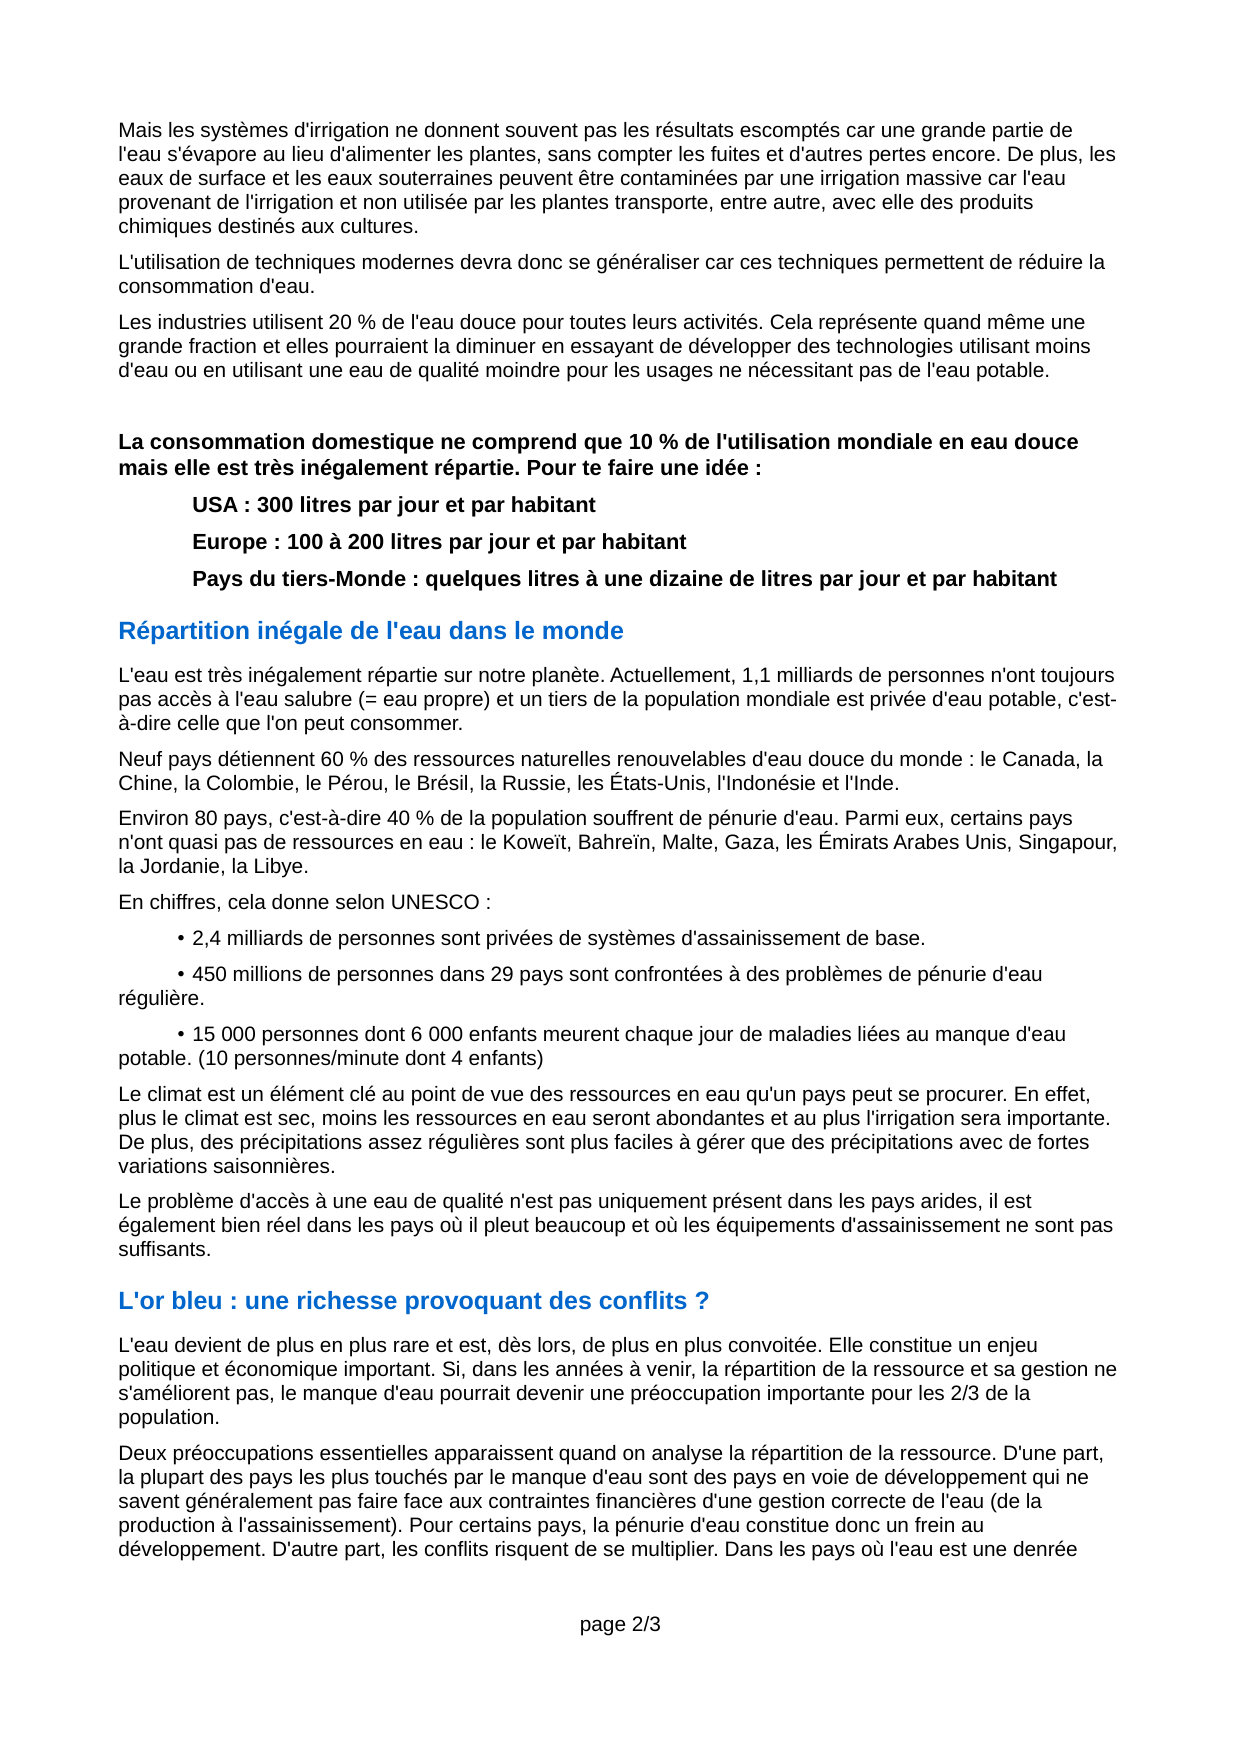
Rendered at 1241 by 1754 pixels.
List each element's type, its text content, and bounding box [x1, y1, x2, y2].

text Le climat est un élément clé au point de vue des ressources en eau qu'un pays peut se procurer. En effet, plus le climat est sec, moins les ressources en eau seront abondantes et au plus l'irrigation sera importante. De plus, des précipitations assez régulières sont plus faciles à gérer que des précipitations avec de fortes variations saisonnières. [118, 1082, 1122, 1177]
text Deux préoccupations essentielles apparaissent quand on analyse la répartition de la ressource. D'une part, la plupart des pays les plus touchés par le manque d'eau sont des pays en voie de développement qui ne savent généralement pas faire face aux contraintes financières d'une gestion correcte de l'eau (de la production à l'assainissement). Pour certains pays, la pénurie d'eau constitue donc un frein au développement. D'autre part, les conflits risquent de se multiplier. Dans les pays où l'eau est une denrée [118, 1441, 1122, 1561]
list 2,4 milliards de personnes sont privées de systèmes d'assainissement de base. [118, 926, 1122, 950]
text L'utilisation de techniques modernes devra donc se généraliser car ces techniques permettent de réduire la consommation d'eau. [118, 250, 1122, 298]
text L'eau devient de plus en plus rare et est, dès lors, de plus en plus convoitée. Elle constitue un enjeu politique et économique important. Si, dans les années à venir, la répartition de la ressource et sa gestion ne s'améliorent pas, le manque d'eau pourrait devenir une préoccupation importante pour les 2/3 de la population. [118, 1333, 1122, 1429]
text USA : 300 litres par jour et par habitant [118, 491, 1122, 517]
subtitle L'or bleu : une richesse provoquant des conflits ? [118, 1286, 1122, 1315]
text Mais les systèmes d'irrigation ne donnent souvent pas les résultats escomptés car une grande partie de l'eau s'évapore au lieu d'alimenter les plantes, sans compter les fuites et d'autres pertes encore. De plus, les eaux de surface et les eaux souterraines peuvent être contaminées par une irrigation massive car l'eau provenant de l'irrigation et non utilisée par les plantes transporte, entre autre, avec elle des produits chimiques destinés aux cultures. [118, 118, 1122, 238]
list 15 000 personnes dont 6 000 enfants meurent chaque jour de maladies liées au manque d'eau potable. (10 personnes/minute dont 4 enfants) [118, 1022, 1122, 1070]
text Environ 80 pays, c'est-à-dire 40 % de la population souffrent de pénurie d'eau. Parmi eux, certains pays n'ont quasi pas de ressources en eau : le Koweït, Bahreïn, Malte, Gaza, les Émirats Arabes Unis, Singapour, la Jordanie, la Libye. [118, 806, 1122, 878]
text Les industries utilisent 20 % de l'eau douce pour toutes leurs activités. Cela représente quand même une grande fraction et elles pourraient la diminuer en essayant de développer des technologies utilisant moins d'eau ou en utilisant une eau de qualité moindre pour les usages ne nécessitant pas de l'eau potable. [118, 309, 1122, 381]
text En chiffres, cela donne selon UNESCO : [118, 890, 1122, 914]
text L'eau est très inégalement répartie sur notre planète. Actuellement, 1,1 milliards de personnes n'ont toujours pas accès à l'eau salubre (= eau propre) et un tiers de la population mondiale est privée d'eau potable, c'est-à-dire celle que l'on peut consommer. [118, 663, 1122, 734]
text Le problème d'accès à une eau de qualité n'est pas uniquement présent dans les pays arides, il est également bien réel dans les pays où il pleut beaucoup et où les équipements d'assainissement ne sont pas suffisants. [118, 1189, 1122, 1261]
list 450 millions de personnes dans 29 pays sont confrontées à des problèmes de pénurie d'eau régulière. [118, 962, 1122, 1010]
subtitle Répartition inégale de l'eau dans le monde [118, 616, 1122, 644]
text Europe : 100 à 200 litres par jour et par habitant [118, 528, 1122, 554]
text Pays du tiers-Monde : quelques litres à une dizaine de litres par jour et par habitant [118, 566, 1122, 591]
text La consommation domestique ne comprend que 10 % de l'utilisation mondiale en eau douce mais elle est très inégalement répartie. Pour te faire une idée : [118, 429, 1122, 479]
text Neuf pays détiennent 60 % des ressources naturelles renouvelables d'eau douce du monde : le Canada, la Chine, la Colombie, le Pérou, le Brésil, la Russie, les États-Unis, l'Indonésie et l'Inde. [118, 746, 1122, 794]
